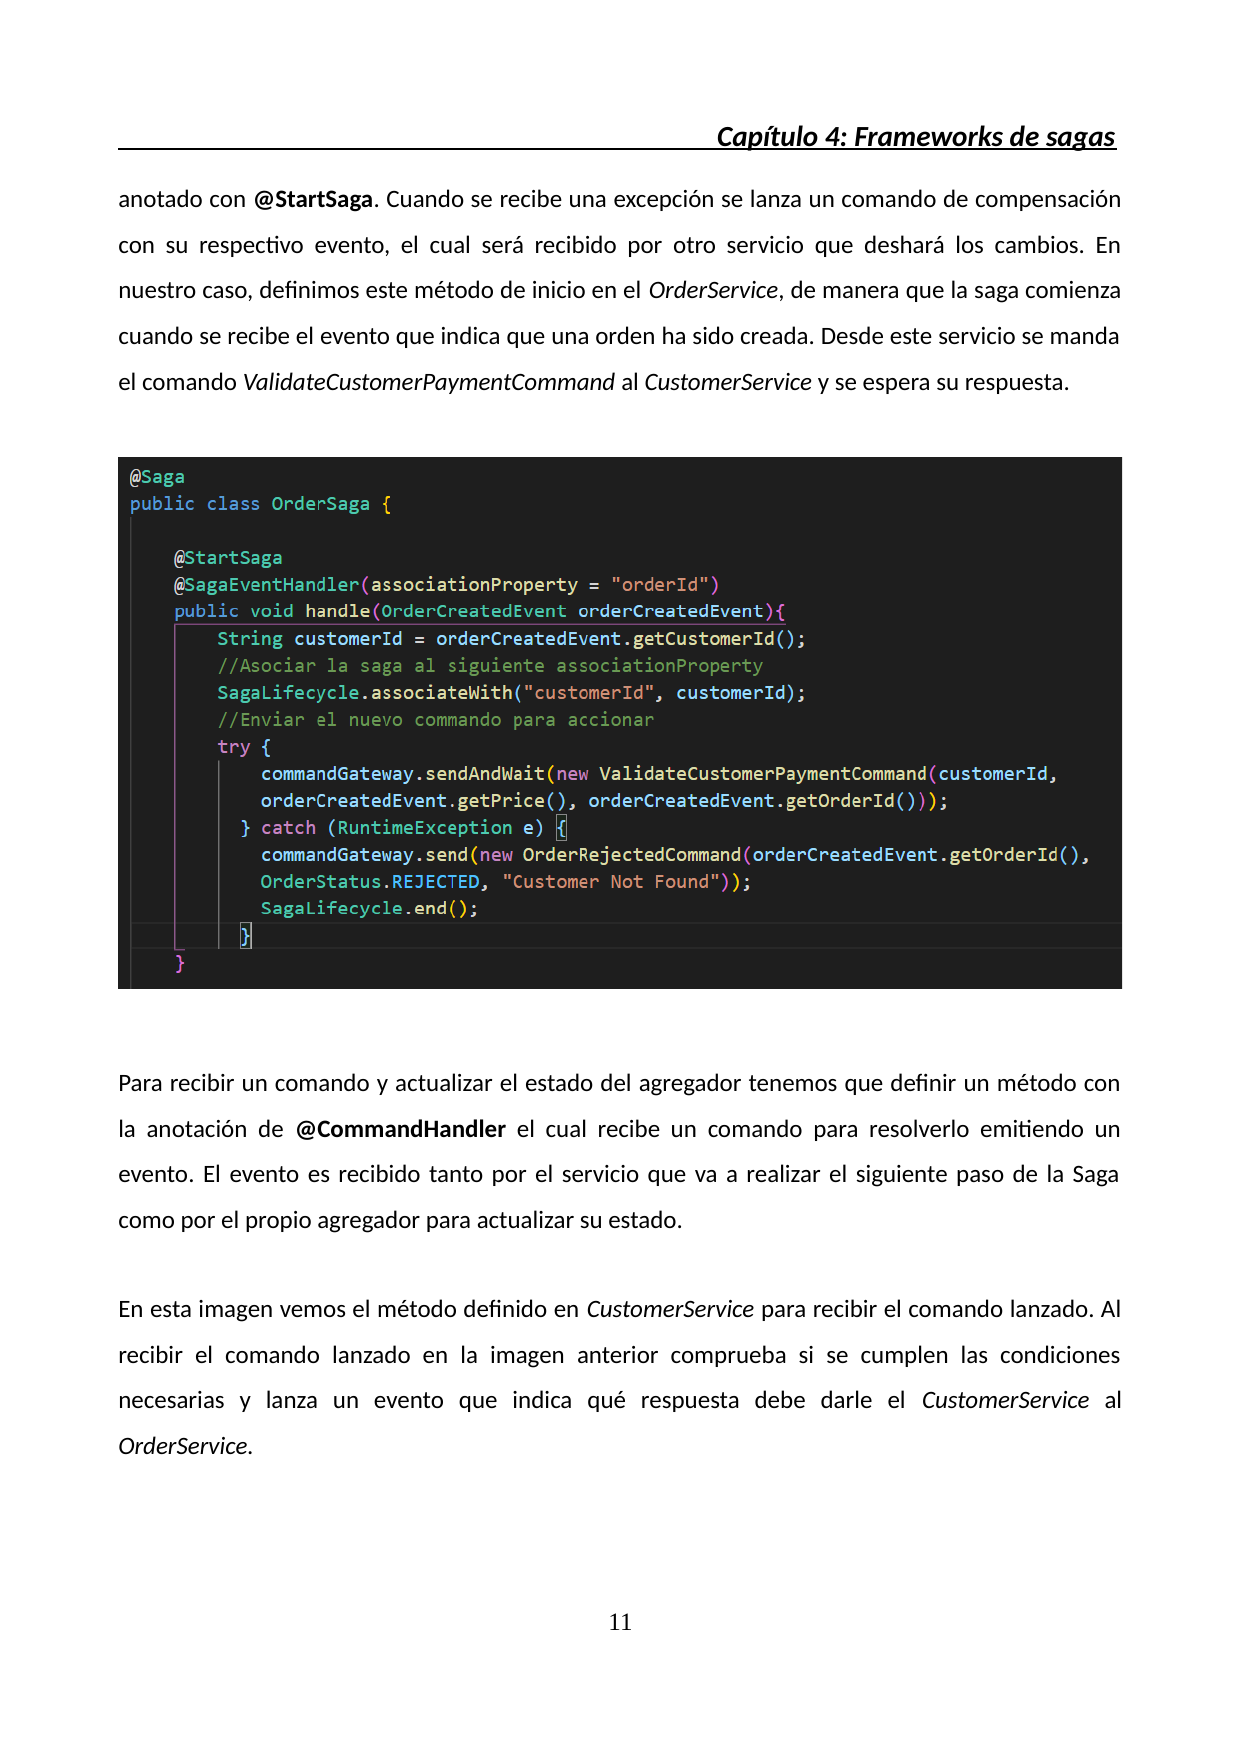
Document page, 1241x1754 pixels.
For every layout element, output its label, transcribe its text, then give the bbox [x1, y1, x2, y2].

picture [118, 457, 1123, 989]
text En esta imagen vemos el método definido en CustomerService para recibir el comando lanzado. Al recibir el comando lanzado en la imagen anterior comprueba si se cumplen las condiciones necesarias y lanza un evento que indica qué respuesta debe darle el CustomerService al OrderService. [118, 1293, 1122, 1461]
text anotado con @StartSaga. Cuando se recibe una excepción se lanza un comando de compensación con su respectivo evento, el cual será recibido por otro servicio que deshará los cambios. En nuestro caso, definimos este método de inicio en el OrderService, de manera que la saga comienza cuando se recibe el evento que indica que una orden ha sido creada. Desde este servicio se manda el comando ValidateCustomerPaymentCommand al CustomerService y se espera su respuesta. [118, 183, 1122, 397]
text Para recibir un comando y actualizar el estado del agregador tenemos que definir un método con la anotación de @CommandHandler el cual recibe un comando para resolverlo emitiendo un evento. El evento es recibido tanto por el servicio que va a realizar el siguiente paso de la Saga como por el propio agregador para actualizar su estado. [118, 989, 1122, 1235]
